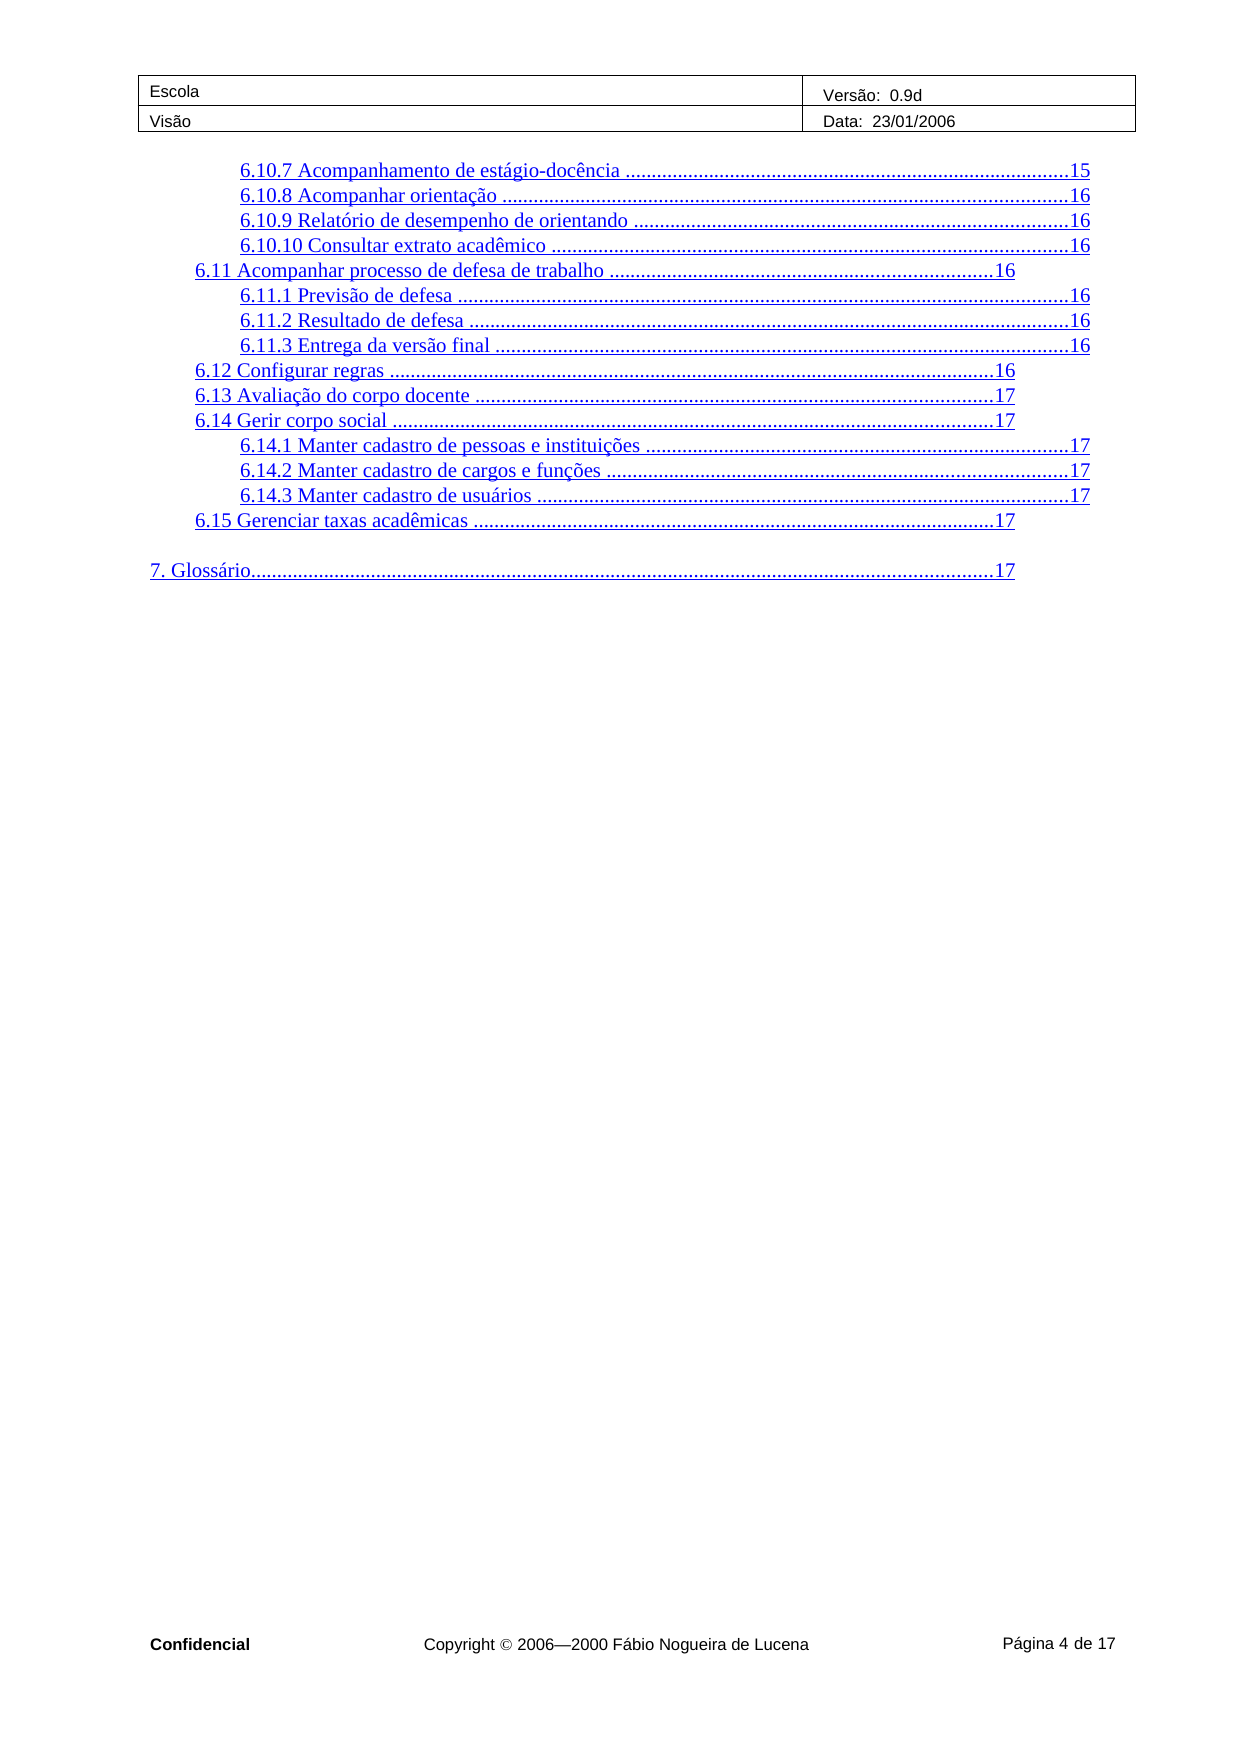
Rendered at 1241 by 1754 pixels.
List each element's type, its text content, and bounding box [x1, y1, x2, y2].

text 6.11.3 Entrega da versão final 16 [240, 332, 1090, 354]
text 6.12 Configurar regras 16 [195, 357, 1015, 379]
text 6.14 Gerir corpo social 17 [195, 407, 1015, 429]
text 6.14.1 Manter cadastro de pessoas e instituições 17 [240, 432, 1090, 454]
text 6.10.10 Consultar extrato acadêmico 16 [240, 232, 1090, 254]
text 6.10.8 Acompanhar orientação 16 [240, 182, 1090, 204]
text 6.15 Gerenciar taxas acadêmicas 17 [195, 507, 1015, 529]
text 6.11.2 Resultado de defesa 16 [240, 307, 1090, 329]
text 6.14.3 Manter cadastro de usuários 17 [240, 482, 1090, 504]
text 6.13 Avaliação do corpo docente 17 [195, 382, 1015, 404]
text 6.11.1 Previsão de defesa 16 [240, 282, 1090, 304]
text 6.14.2 Manter cadastro de cargos e funções 17 [240, 457, 1090, 479]
text 6.11 Acompanhar processo de defesa de trabalho 16 [195, 257, 1015, 279]
text 7. Glossário 17 [150, 557, 1015, 579]
text 6.10.9 Relatório de desempenho de orientando 16 [240, 207, 1090, 229]
text 6.10.7 Acompanhamento de estágio-docência 15 [240, 157, 1090, 179]
